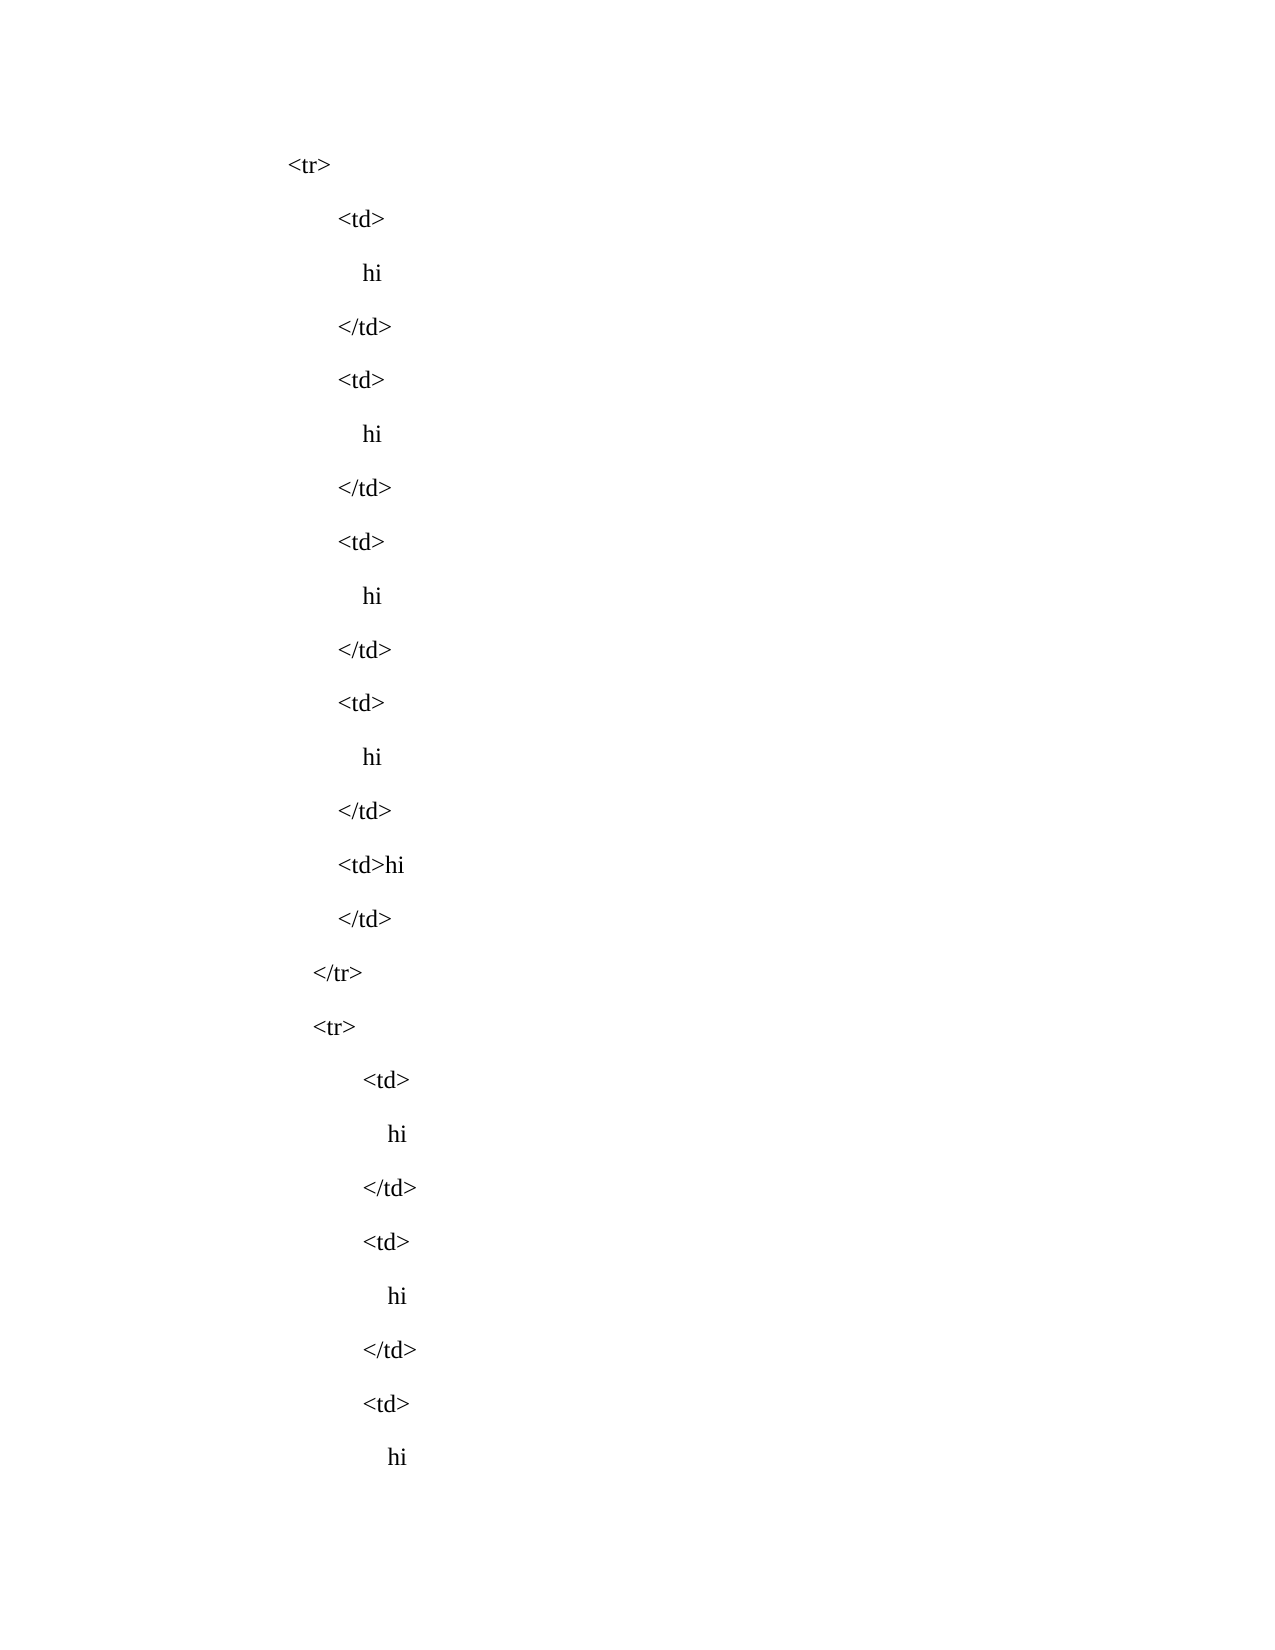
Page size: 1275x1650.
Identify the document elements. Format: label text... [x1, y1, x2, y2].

text </td> [187, 796, 1087, 825]
text <tr> [187, 1012, 1087, 1040]
text hi [187, 1281, 1087, 1310]
text hi [187, 581, 1087, 609]
text </td> [187, 904, 1087, 933]
text hi [187, 419, 1087, 448]
text <td> [187, 204, 1087, 233]
text </td> [187, 1335, 1087, 1363]
text hi [187, 1119, 1087, 1148]
text <td> [187, 1227, 1087, 1256]
text hi [187, 258, 1087, 286]
text </td> [187, 635, 1087, 663]
text hi [187, 742, 1087, 771]
text <tr> [187, 150, 1087, 179]
text </td> [187, 312, 1087, 340]
text </tr> [187, 958, 1087, 987]
text <td> [187, 527, 1087, 556]
text </td> [187, 1173, 1087, 1202]
text <td> [187, 1389, 1087, 1417]
text <td>hi [187, 850, 1087, 879]
text </td> [187, 473, 1087, 502]
text <td> [187, 365, 1087, 394]
text hi [187, 1442, 1087, 1471]
text <td> [187, 688, 1087, 717]
text <td> [187, 1066, 1087, 1094]
